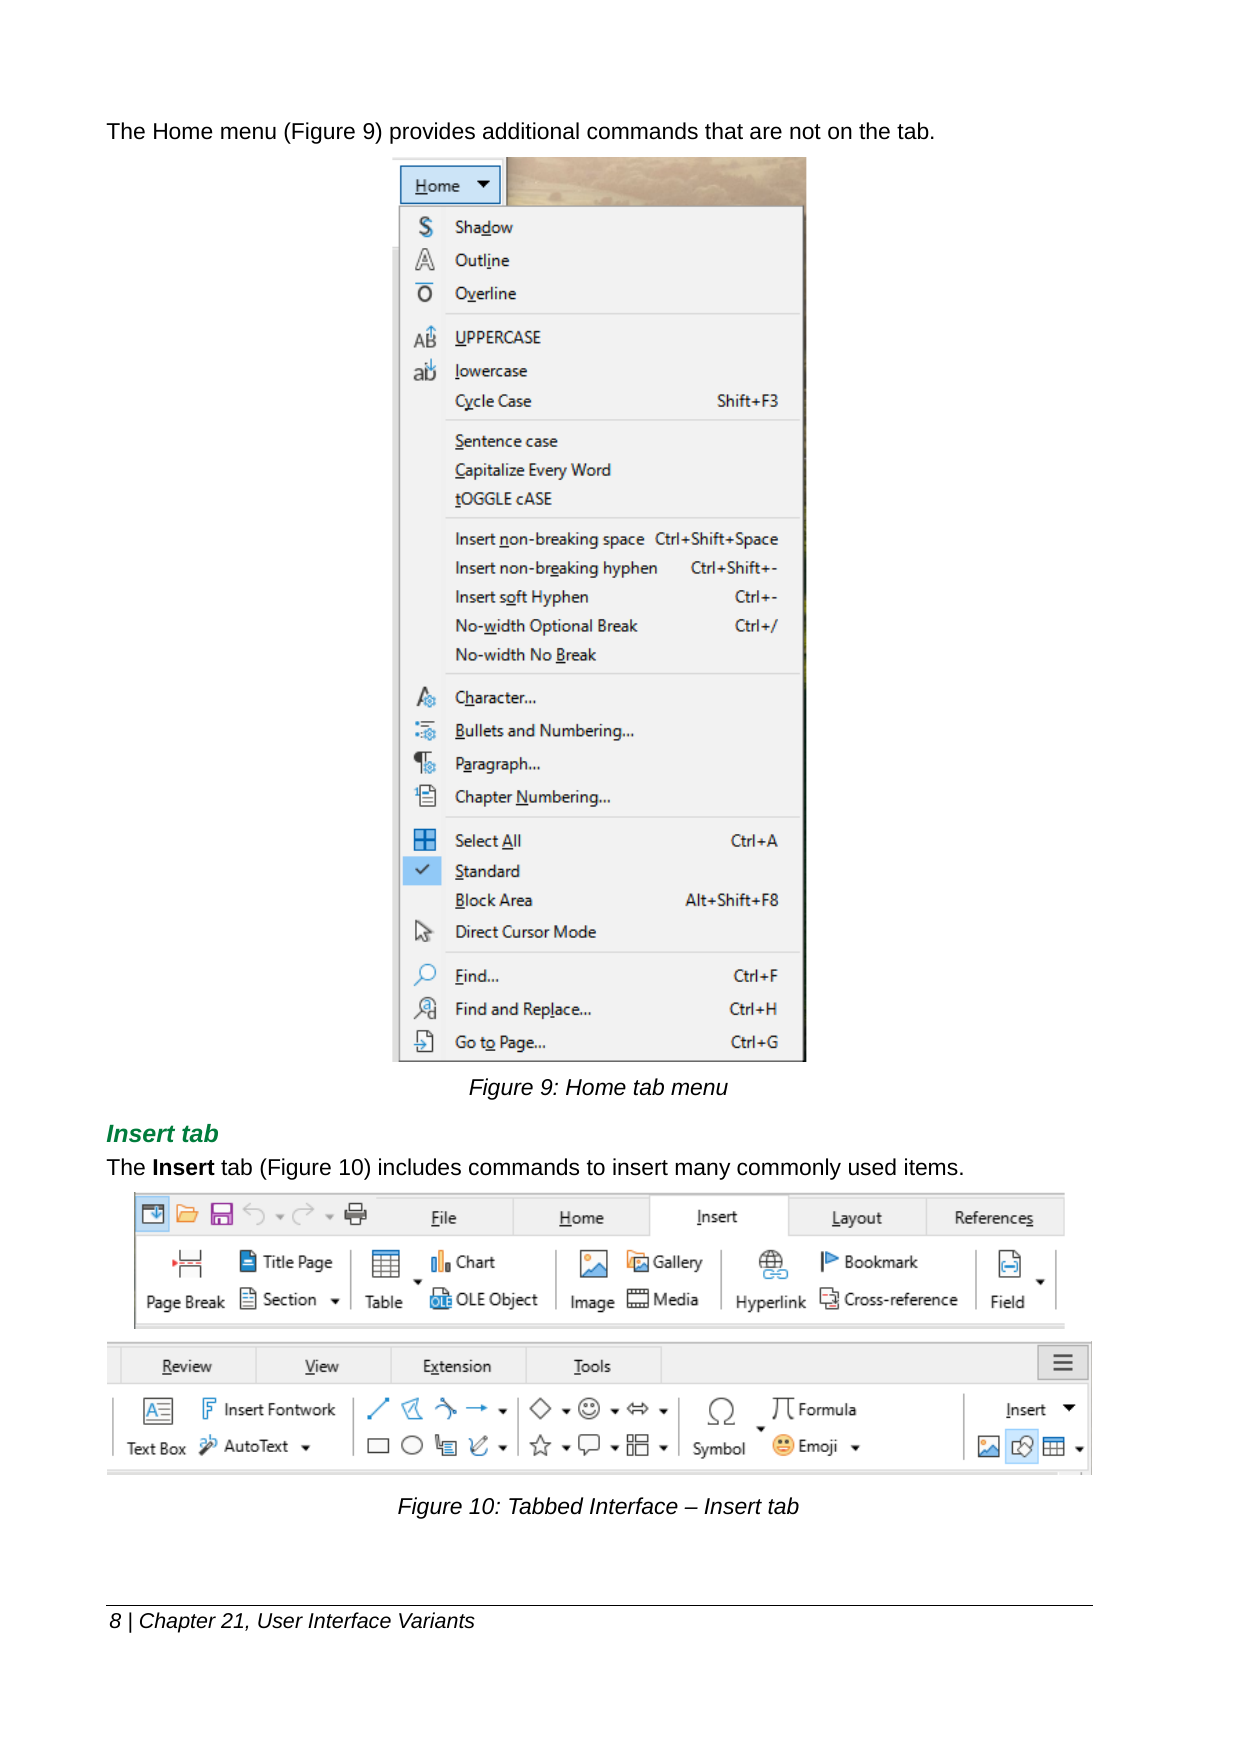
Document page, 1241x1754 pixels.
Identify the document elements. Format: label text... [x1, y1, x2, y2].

text Figure 9: Home tab menu [392, 1074, 807, 1100]
picture [392, 157, 807, 1062]
list The Home menu (Figure 9) provides additional commands that are not on the tab. [106, 118, 1093, 144]
subtitle Insert tab [106, 1119, 1093, 1147]
picture [134, 1192, 1065, 1329]
text The Insert tab (Figure 10) includes commands to insert many commonly used items. [106, 1154, 1093, 1180]
picture [107, 1341, 1092, 1475]
text Figure 10: Tabbed Interface – Insert tab [107, 1493, 1092, 1519]
